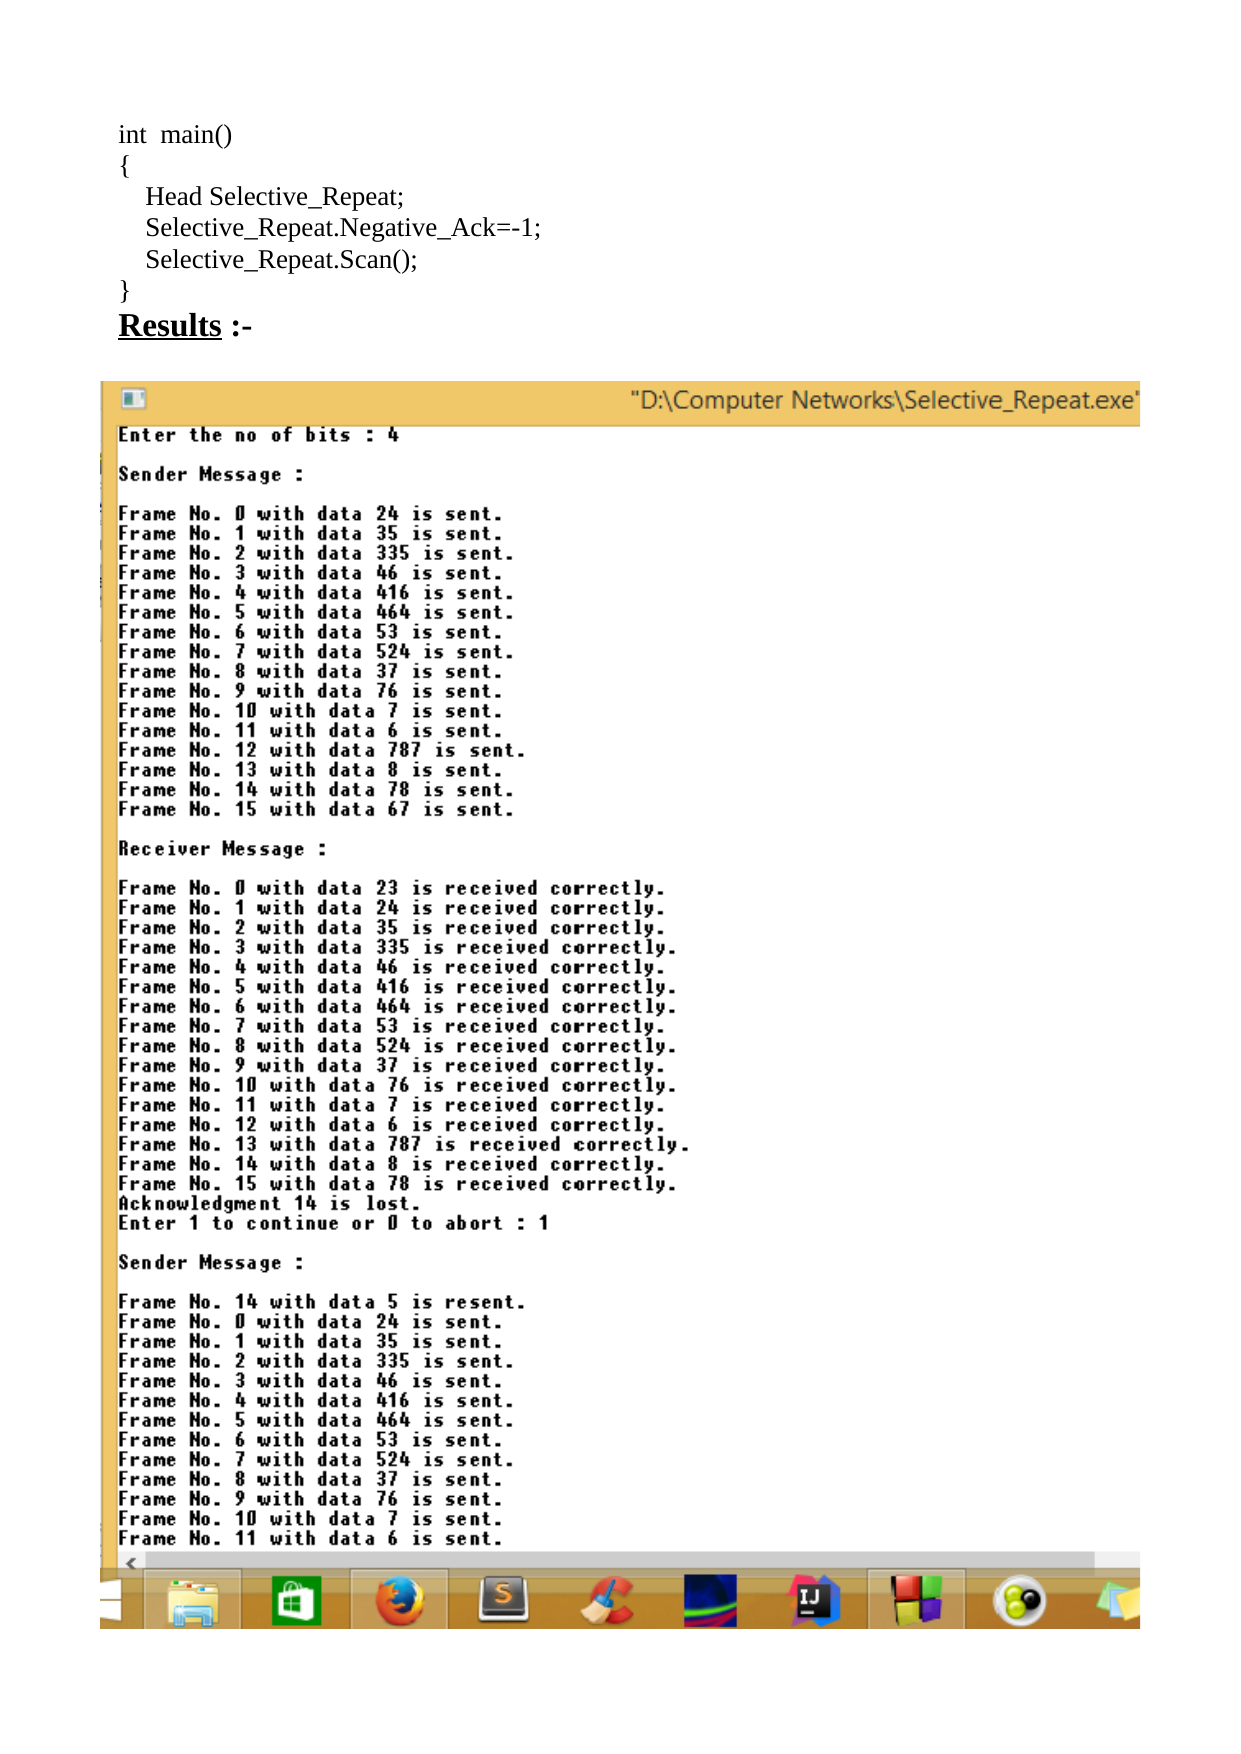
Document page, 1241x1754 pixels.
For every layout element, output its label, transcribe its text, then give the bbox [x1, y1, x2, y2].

text Selective_Repeat.Negative_Ack=-1; [118, 212, 1122, 243]
text } [118, 274, 1122, 305]
text { [118, 149, 1122, 180]
text Head Selective_Repeat; [118, 180, 1122, 212]
picture [100, 381, 1141, 1629]
text int main() [118, 118, 1122, 149]
text Selective_Repeat.Scan(); [118, 243, 1122, 274]
text Results :- [118, 305, 1122, 343]
